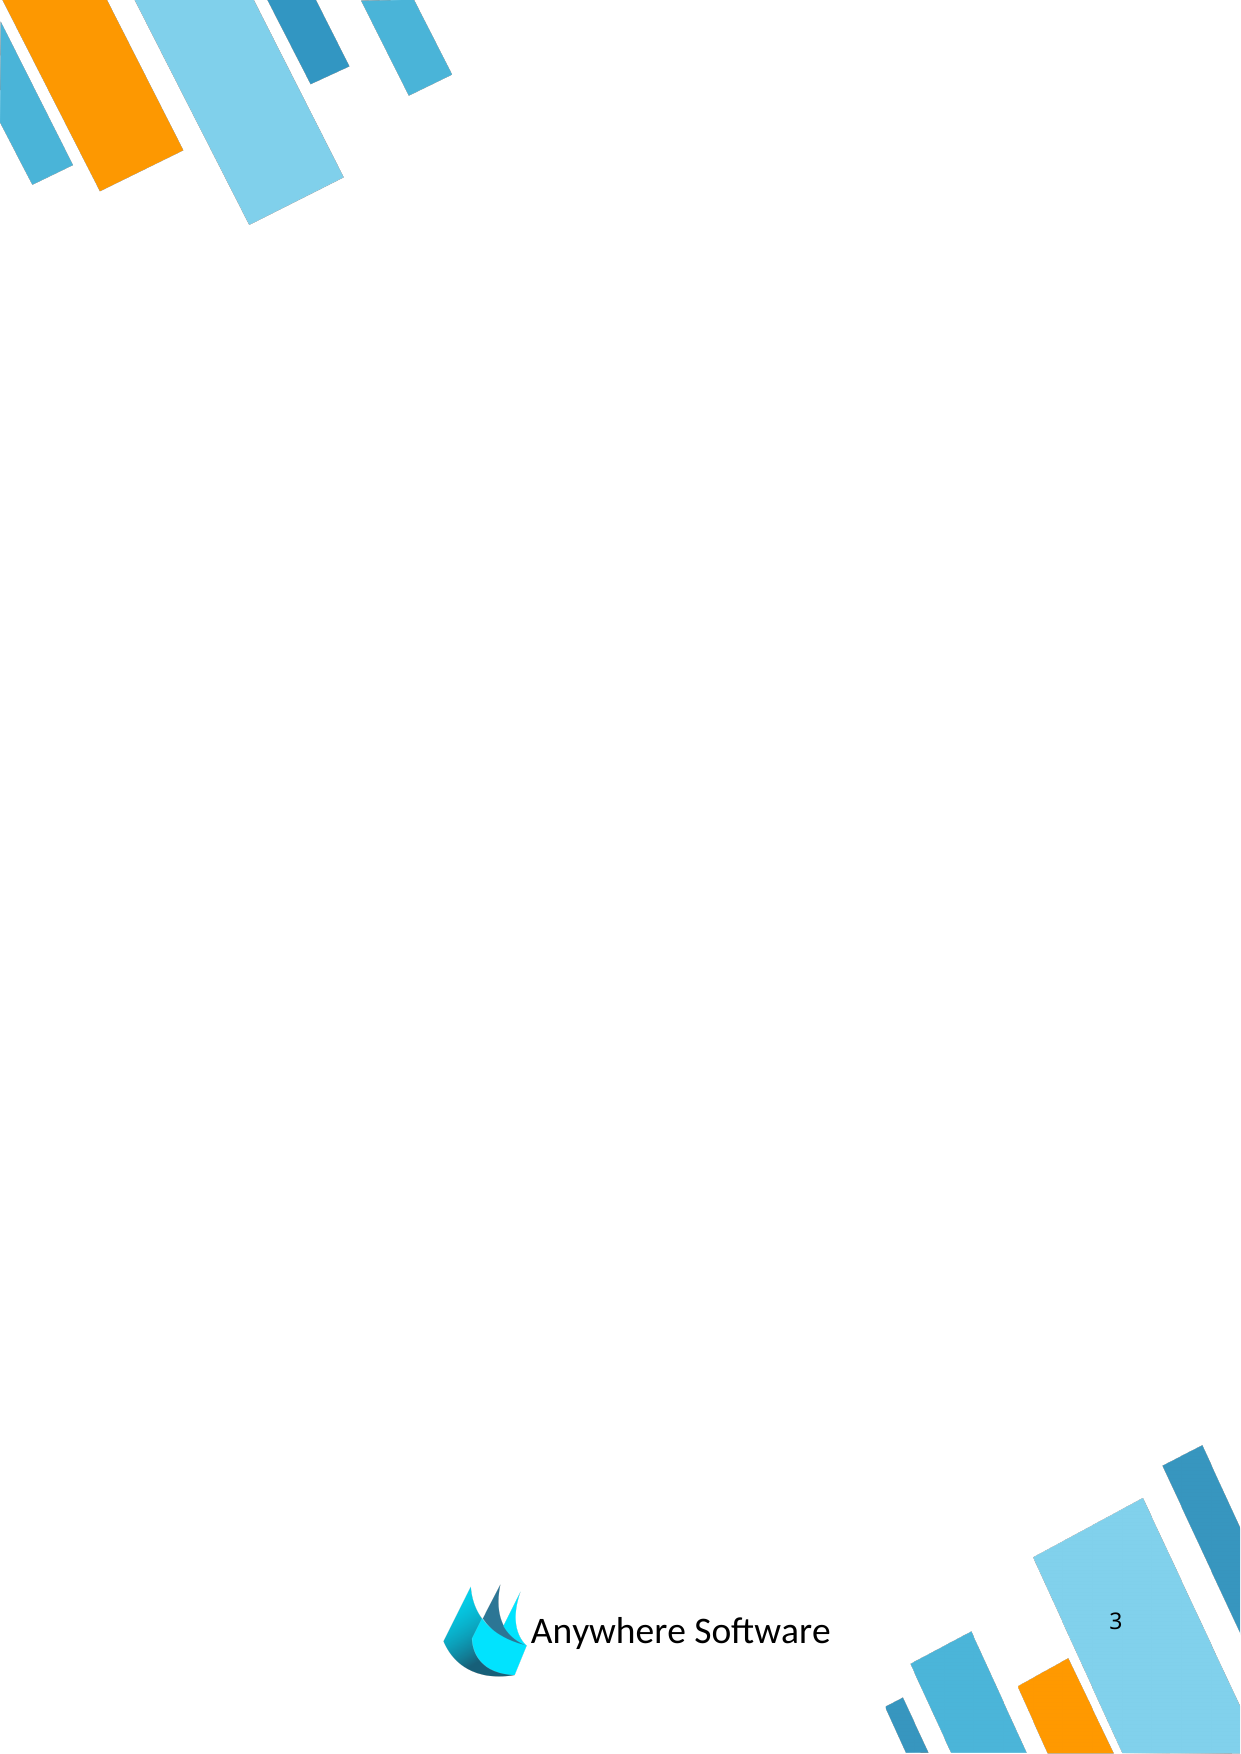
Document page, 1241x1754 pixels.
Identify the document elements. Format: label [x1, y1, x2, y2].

picture [885, 1445, 1241, 1754]
picture [0, 0, 452, 225]
picture [443, 1584, 528, 1677]
